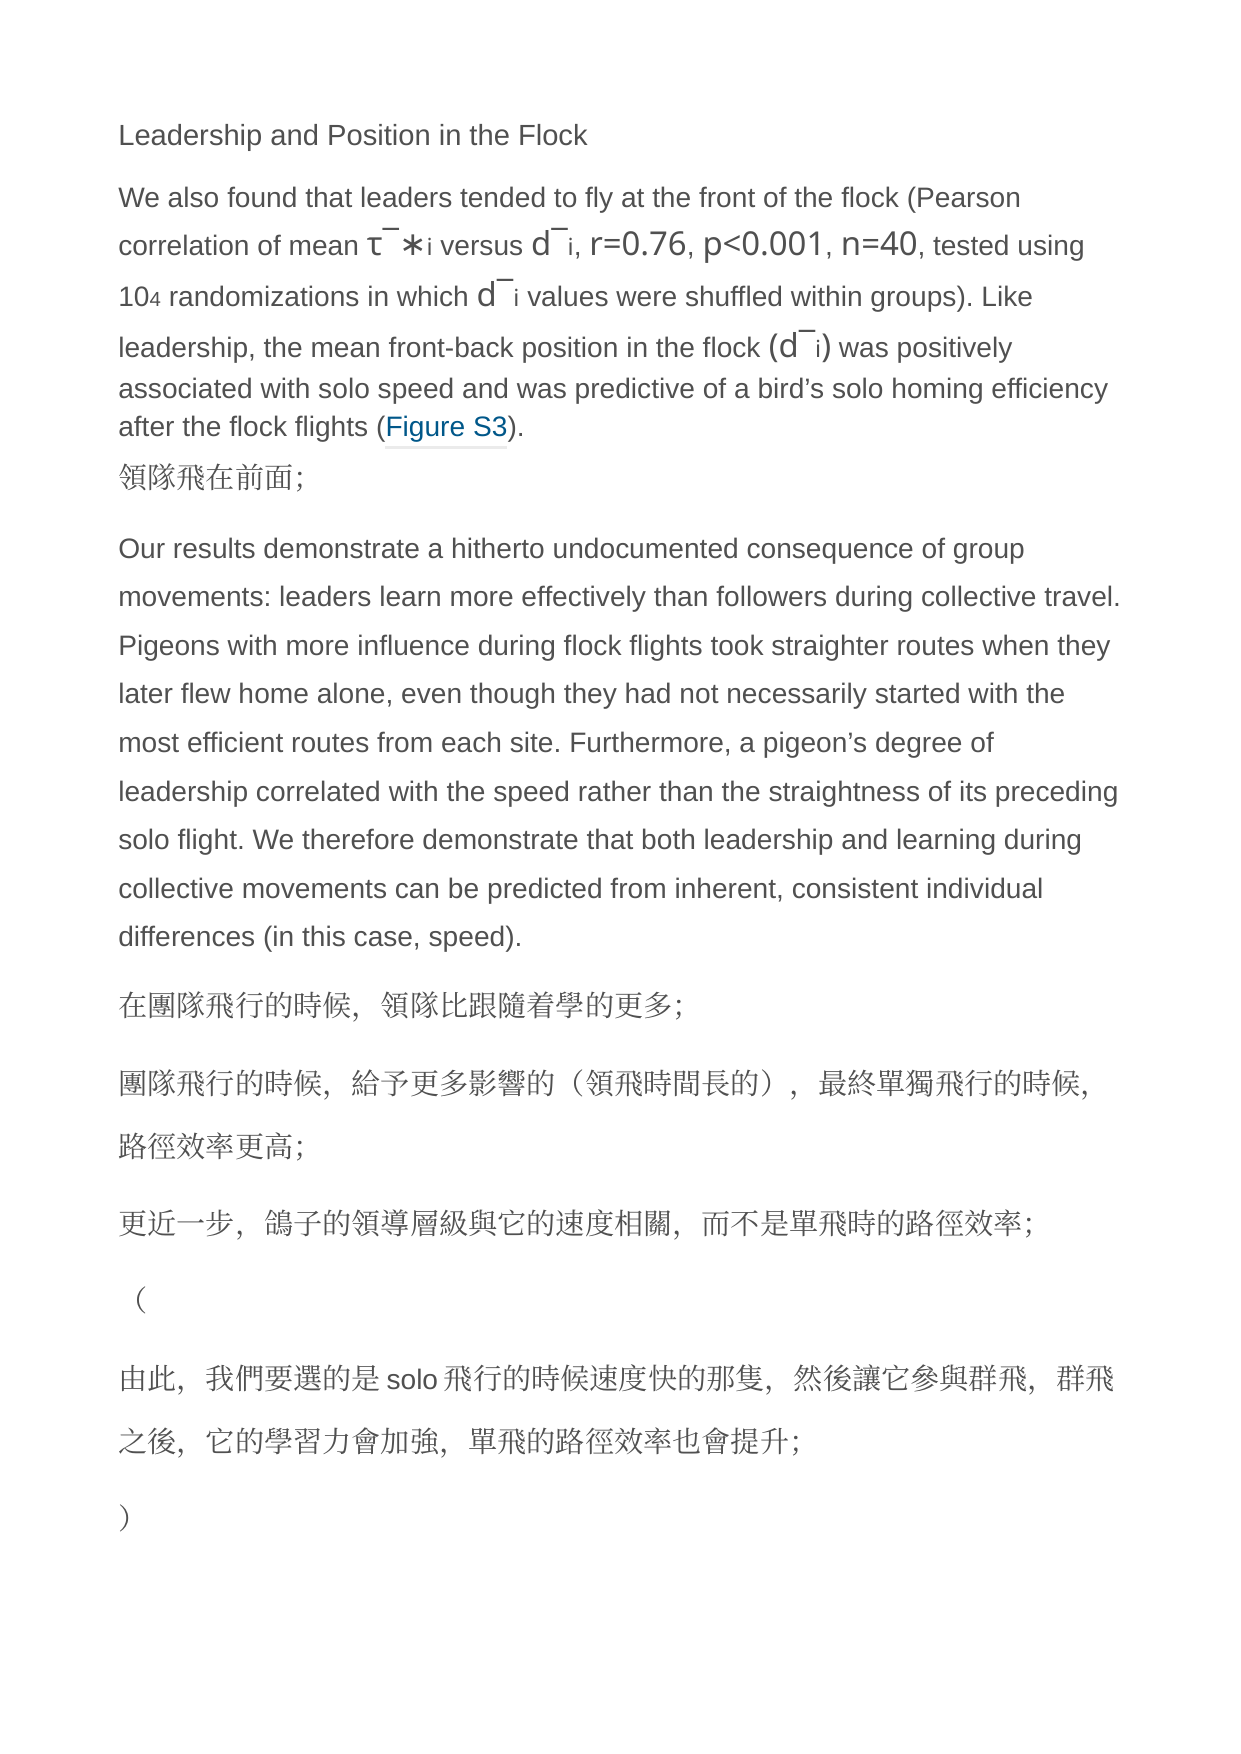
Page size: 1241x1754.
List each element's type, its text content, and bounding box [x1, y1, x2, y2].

text 由此，我們要選的是solo飛行的時候速度快的那隻，然後讓它參與群飛，群飛之後，它的學習力會加強，單飛的路徑效率也會提升； [118, 1356, 1122, 1460]
text 更近一步，鴿子的領導層級與它的速度相關，而不是單飛時的路徑效率； [118, 1201, 1122, 1243]
text Our results demonstrate a hitherto undocumented consequence of group movements: leaders learn more effectively than followers during collective travel. Pigeons with more influence during flock flights took straighter routes when they later flew home alone, even though they had not necessarily started with the most efficient routes from each site. Furthermore, a pigeon’s degree of leadership correlated with the speed rather than the straightness of its preceding solo flight. We therefore demonstrate that both leadership and learning during collective movements can be predicted from inherent, consistent individual differences (in this case, speed). [118, 532, 1122, 953]
text （ [118, 1278, 1122, 1320]
text 在團隊飛行的時候，領隊比跟隨着學的更多； [118, 983, 1122, 1025]
text ） [118, 1496, 1122, 1538]
subtitle Leadership and Position in the Flock [118, 118, 1122, 152]
text 領隊飛在前面； [118, 454, 1122, 496]
text We also found that leaders tended to fly at the front of the flock (Pearson correlation of mean τ¯∗i versus d¯i, r=0.76, p<0.001, n=40, tested using 104 randomizations in which d¯i values were shuffled within groups). Like leadership, the mean front-back position in the flock (d¯i) was positively associated with solo speed and was predictive of a bird’s solo homing efficiency after the flock flights (Figure S3). [118, 181, 1122, 449]
text 團隊飛行的時候，給予更多影響的（領飛時間長的），最終單獨飛行的時候，路徑效率更高； [118, 1061, 1122, 1165]
